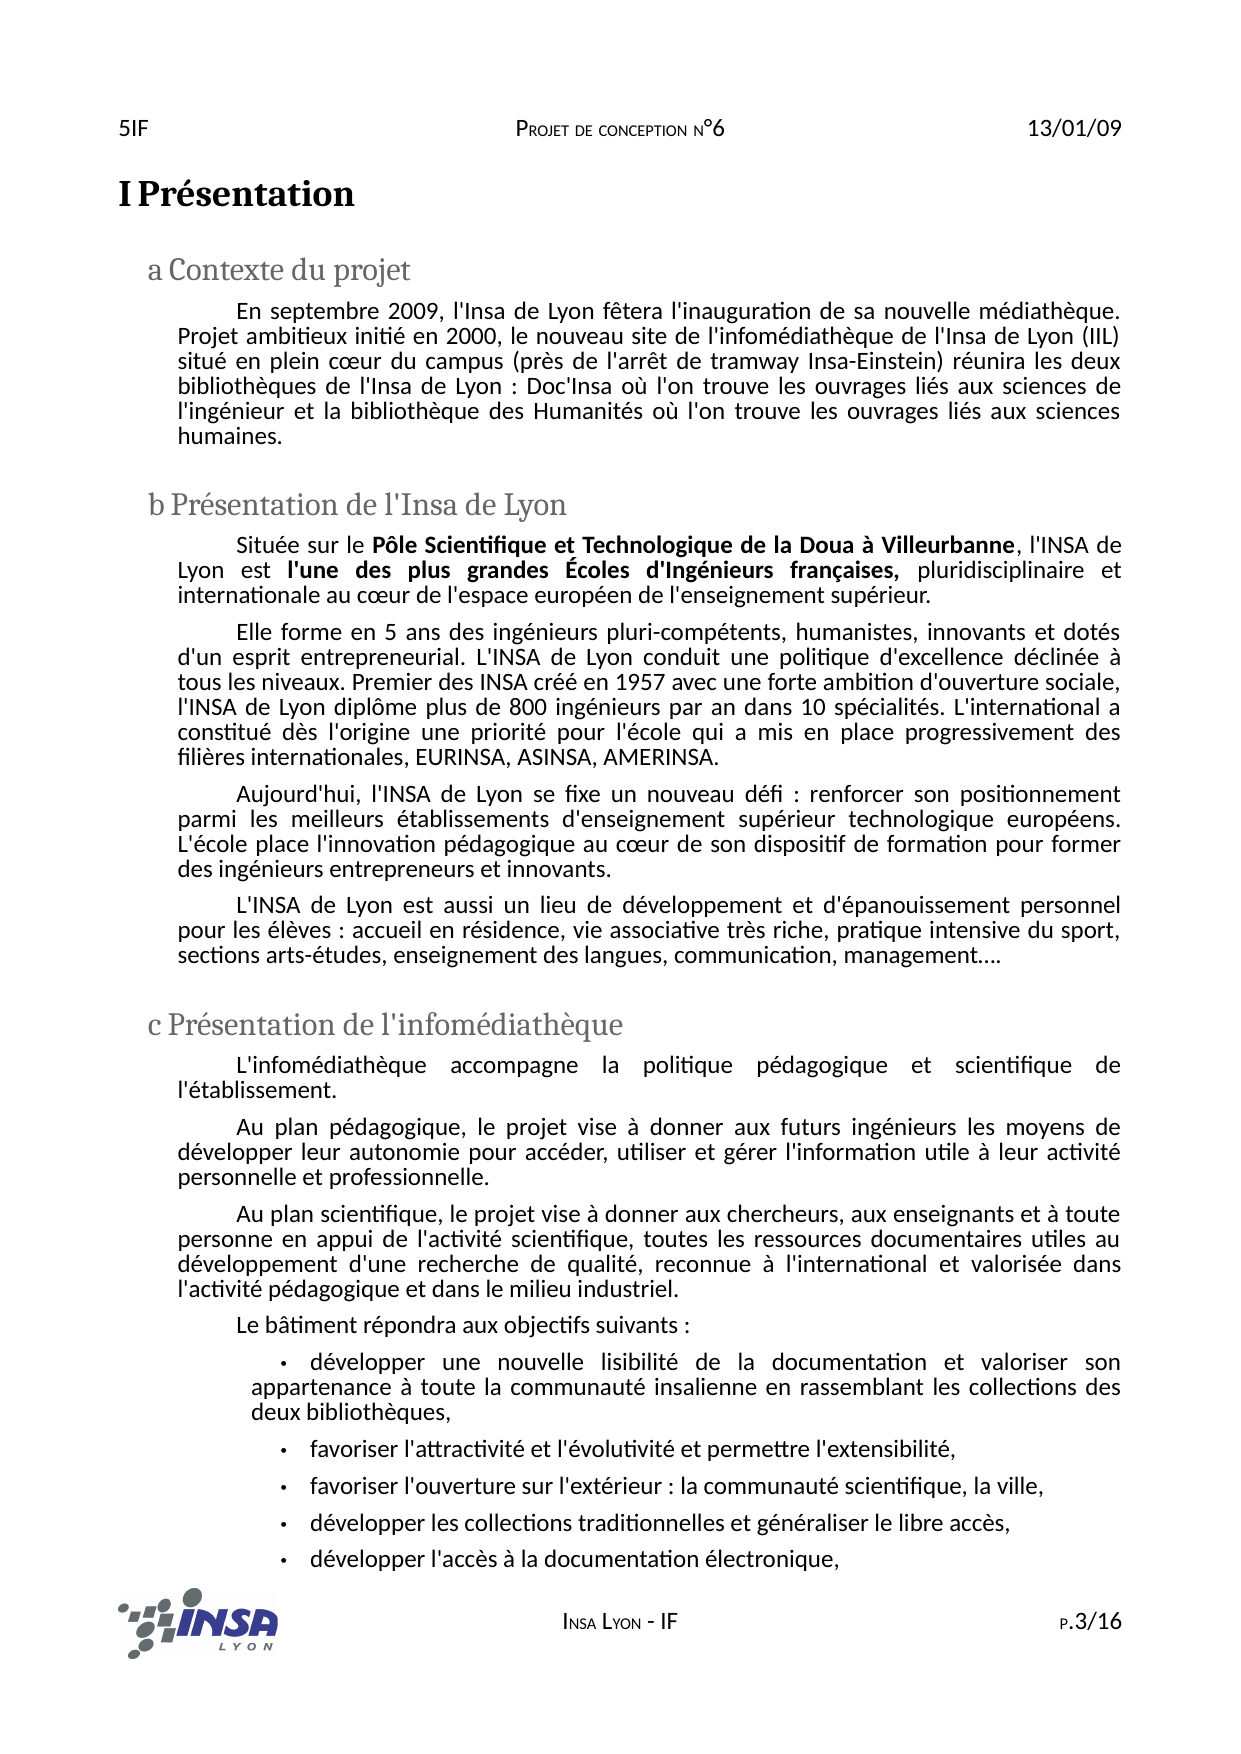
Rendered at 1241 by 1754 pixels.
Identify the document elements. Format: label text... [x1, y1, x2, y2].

text En septembre 2009, l'Insa de Lyon fêtera l'inauguration de sa nouvelle médiathèque. Projet ambitieux initié en 2000, le nouveau site de l'infomédiathèque de l'Insa de Lyon (IIL) situé en plein cœur du campus (près de l'arrêt de tramway Insa-Einstein) réunira les deux bibliothèques de l'Insa de Lyon : Doc'Insa où l'on trouve les ouvrages liés aux sciences de l'ingénieur et la bibliothèque des Humanités où l'on trouve les ouvrages liés aux sciences humaines. [177, 300, 1122, 450]
list développer une nouvelle lisibilité de la documentation et valoriser son appartenance à toute la communauté insalienne en rassemblant les collections des deux bibliothèques, [221, 1352, 1122, 1427]
subtitle Présentation de l'Insa de Lyon [118, 486, 1122, 523]
text Au plan scientifique, le projet vise à donner aux chercheurs, aux enseignants et à toute personne en appui de l'activité scientifique, toutes les ressources documentaires utiles au développement d'une recherche de qualité, reconnue à l'international et valorisée dans l'activité pédagogique et dans le milieu industriel. [177, 1203, 1122, 1303]
list développer l'accès à la documentation électronique, [221, 1549, 1122, 1574]
list favoriser l'ouverture sur l'extérieur : la communauté scientifique, la ville, [221, 1475, 1122, 1500]
list favoriser l'attractivité et l'évolutivité et permettre l'extensibilité, [221, 1439, 1122, 1464]
text Aujourd'hui, l'INSA de Lyon se fixe un nouveau défi : renforcer son positionnement parmi les meilleurs établissements d'enseignement supérieur technologique européens. L'école place l'innovation pédagogique au cœur de son dispositif de formation pour former des ingénieurs entrepreneurs et innovants. [177, 783, 1122, 883]
list développer les collections traditionnelles et généraliser le libre accès, [221, 1512, 1122, 1537]
subtitle Contexte du projet [118, 251, 1122, 288]
picture [118, 1588, 278, 1659]
text L'infomédiathèque accompagne la politique pédagogique et scientifique de l'établissement. [177, 1055, 1122, 1105]
subtitle Présentation [118, 173, 1122, 216]
text Située sur le Pôle Scientifique et Technologique de la Doua à Villeurbanne, l'INSA de Lyon est l'une des plus grandes Écoles d'Ingénieurs françaises, pluridisciplinaire et internationale au cœur de l'espace européen de l'enseignement supérieur. [177, 535, 1122, 610]
text Le bâtiment répondra aux objectifs suivants : [177, 1315, 1122, 1340]
subtitle Présentation de l'infomédiathèque [118, 1006, 1122, 1043]
text Au plan pédagogique, le projet vise à donner aux futurs ingénieurs les moyens de développer leur autonomie pour accéder, utiliser et gérer l'information utile à leur activité personnelle et professionnelle. [177, 1117, 1122, 1192]
text Elle forme en 5 ans des ingénieurs pluri-compétents, humanistes, innovants et dotés d'un esprit entrepreneurial. L'INSA de Lyon conduit une politique d'excellence déclinée à tous les niveaux. Premier des INSA créé en 1957 avec une forte ambition d'ouverture sociale, l'INSA de Lyon diplôme plus de 800 ingénieurs par an dans 10 spécialités. L'international a constitué dès l'origine une priorité pour l'école qui a mis en place progressivement des filières internationales, EURINSA, ASINSA, AMERINSA. [177, 622, 1122, 772]
text L'INSA de Lyon est aussi un lieu de développement et d'épanouissement personnel pour les élèves : accueil en résidence, vie associative très riche, pratique intensive du sport, sections arts-études, enseignement des langues, communication, management…. [177, 895, 1122, 970]
